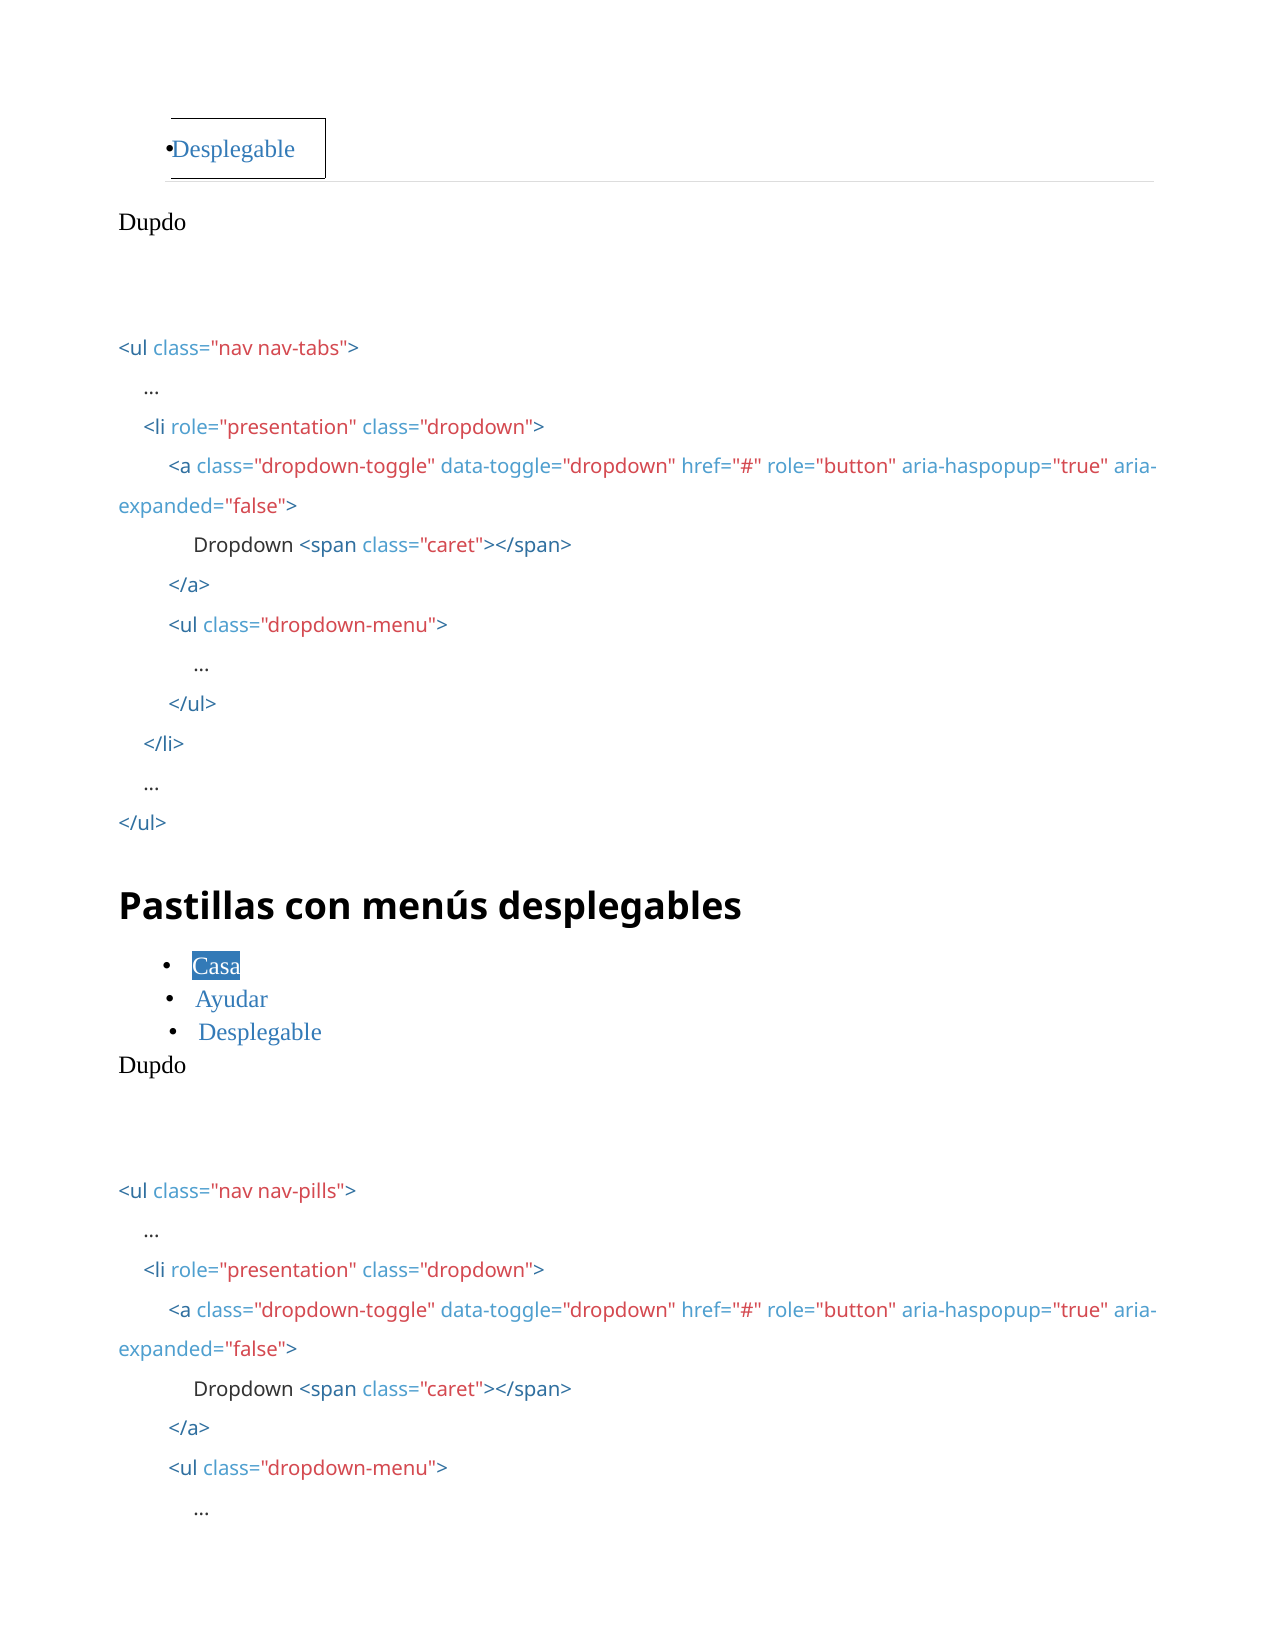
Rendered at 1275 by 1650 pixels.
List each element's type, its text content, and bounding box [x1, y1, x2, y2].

text <ul class="nav nav-pills"> [118, 1177, 1157, 1204]
subtitle Pastillas con menús desplegables [118, 879, 1157, 930]
text <ul class="dropdown-menu"> [118, 1454, 1157, 1482]
text </ul> [118, 689, 1157, 718]
text Dupdo [118, 1050, 1157, 1079]
list Casa [162, 951, 1157, 980]
list Desplegable [168, 1017, 1157, 1046]
text </ul> [118, 809, 1157, 836]
text <li role="presentation" class="dropdown"> [118, 1256, 1157, 1284]
text Dropdown <span class="caret"></span> [118, 1374, 1157, 1402]
text ... [118, 650, 1157, 678]
text <ul class="dropdown-menu"> [118, 610, 1157, 638]
list Desplegable [165, 118, 1154, 181]
text Dupdo [118, 207, 1157, 235]
text </li> [118, 729, 1157, 757]
text <a class="dropdown-toggle" data-toggle="dropdown" href="#" role="button" aria-haspopup="true" aria-expanded="false"> [118, 452, 1157, 519]
text </a> [118, 1414, 1157, 1442]
text ... [118, 373, 1157, 401]
text ... [118, 1216, 1157, 1244]
text <a class="dropdown-toggle" data-toggle="dropdown" href="#" role="button" aria-haspopup="true" aria-expanded="false"> [118, 1295, 1157, 1363]
text <li role="presentation" class="dropdown"> [118, 412, 1157, 440]
list Ayudar [165, 984, 1157, 1013]
text </a> [118, 571, 1157, 598]
text ... [118, 769, 1157, 797]
text <ul class="nav nav-tabs"> [118, 333, 1157, 361]
text ... [118, 1493, 1157, 1521]
text Dropdown <span class="caret"></span> [118, 531, 1157, 559]
